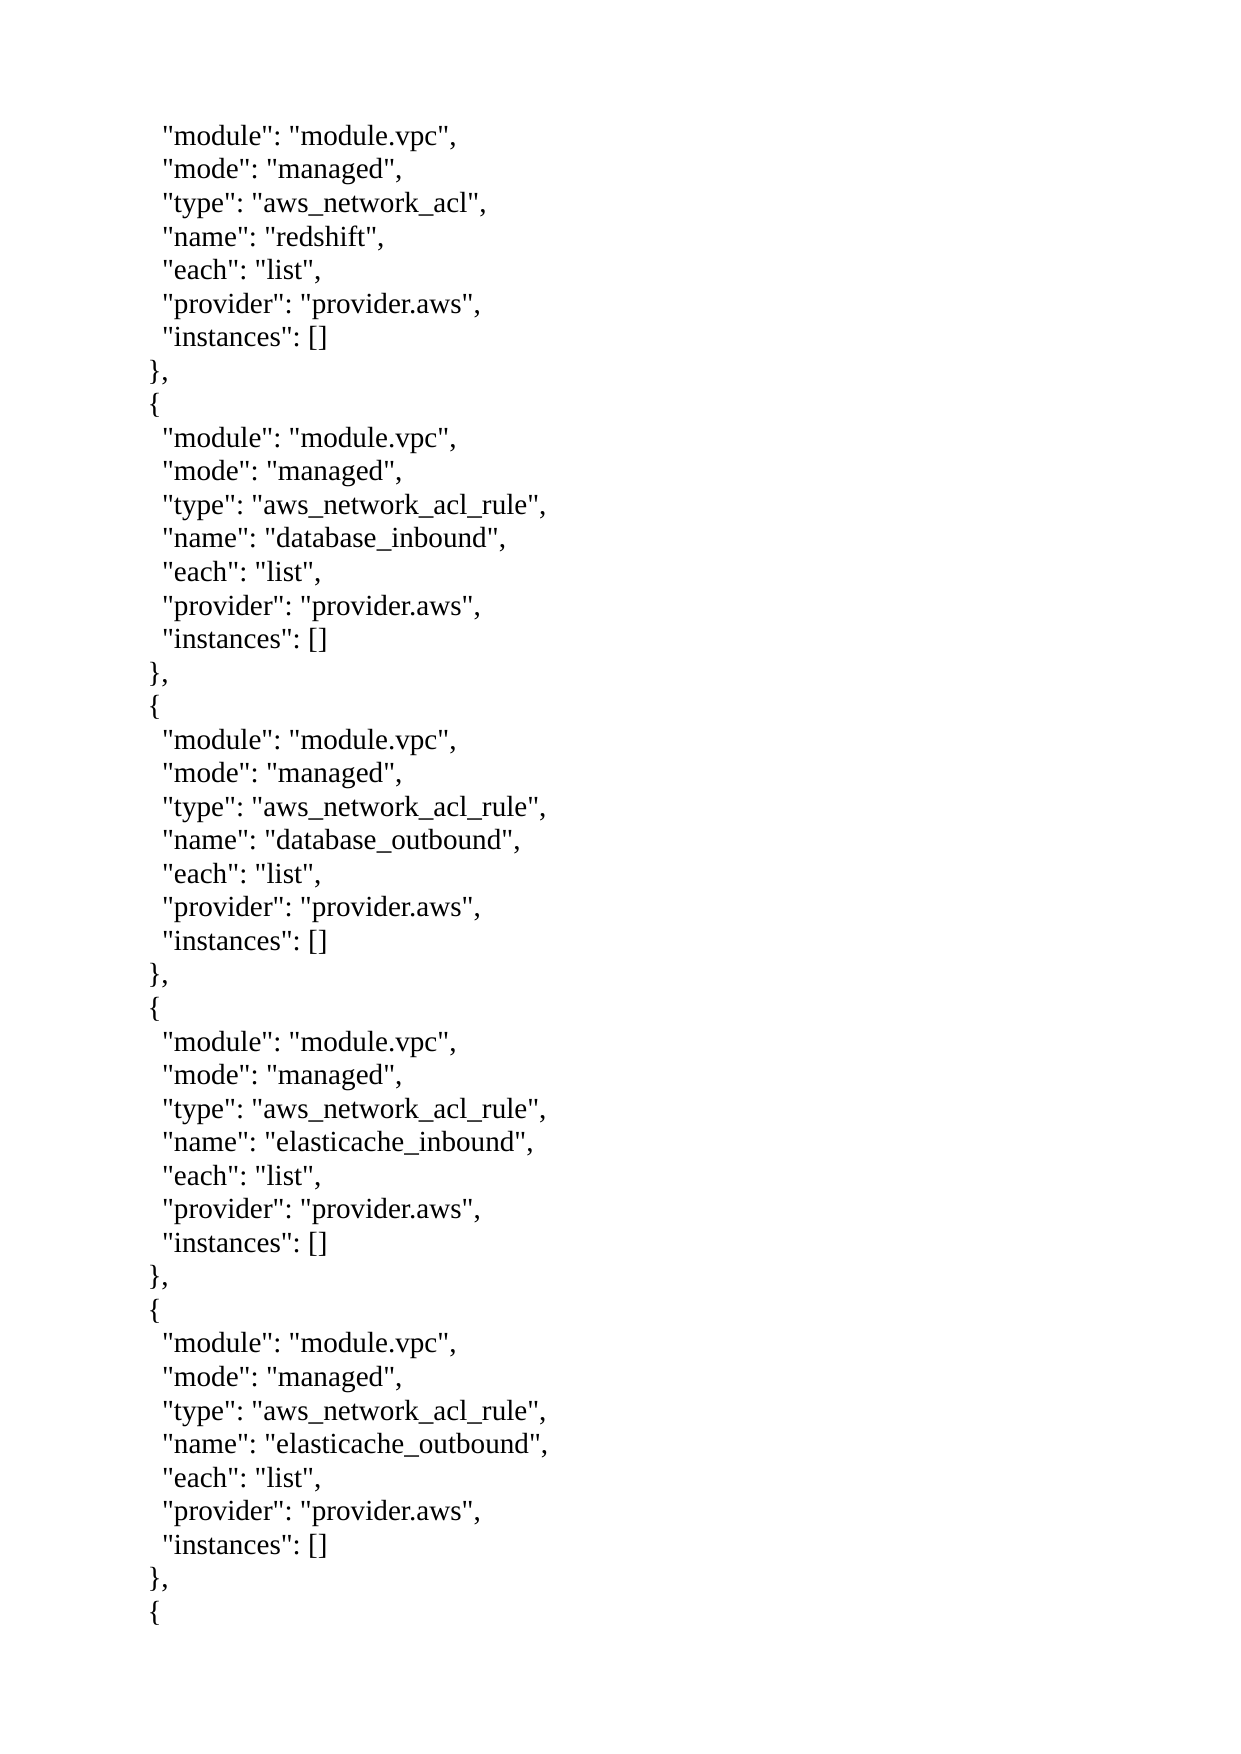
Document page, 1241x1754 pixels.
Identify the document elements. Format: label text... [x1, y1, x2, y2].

text { [118, 688, 1122, 722]
text "each": "list", [118, 1158, 1122, 1191]
text "module": "module.vpc", [118, 118, 1122, 152]
text "mode": "managed", [118, 453, 1122, 487]
text "each": "list", [118, 554, 1122, 588]
text "mode": "managed", [118, 755, 1122, 789]
text }, [118, 1258, 1122, 1292]
text { [118, 386, 1122, 420]
text "name": "database_inbound", [118, 521, 1122, 554]
text "type": "aws_network_acl_rule", [118, 487, 1122, 521]
text "instances": [] [118, 1527, 1122, 1560]
text "instances": [] [118, 1225, 1122, 1258]
text }, [118, 957, 1122, 990]
text }, [118, 655, 1122, 688]
text "module": "module.vpc", [118, 420, 1122, 453]
text "mode": "managed", [118, 1359, 1122, 1393]
text }, [118, 353, 1122, 386]
text }, [118, 1560, 1122, 1594]
text "name": "database_outbound", [118, 822, 1122, 856]
text "name": "elasticache_inbound", [118, 1124, 1122, 1158]
text "type": "aws_network_acl_rule", [118, 1393, 1122, 1426]
text "provider": "provider.aws", [118, 286, 1122, 319]
text "name": "redshift", [118, 219, 1122, 252]
text "provider": "provider.aws", [118, 1493, 1122, 1527]
text { [118, 1292, 1122, 1326]
text "provider": "provider.aws", [118, 889, 1122, 923]
text "mode": "managed", [118, 152, 1122, 185]
text { [118, 990, 1122, 1024]
text "type": "aws_network_acl_rule", [118, 789, 1122, 822]
text "each": "list", [118, 856, 1122, 889]
text "name": "elasticache_outbound", [118, 1426, 1122, 1460]
text "instances": [] [118, 319, 1122, 353]
text "instances": [] [118, 923, 1122, 957]
text "module": "module.vpc", [118, 722, 1122, 755]
text "mode": "managed", [118, 1057, 1122, 1091]
text "module": "module.vpc", [118, 1024, 1122, 1057]
text "provider": "provider.aws", [118, 588, 1122, 621]
text "type": "aws_network_acl_rule", [118, 1091, 1122, 1124]
text "module": "module.vpc", [118, 1326, 1122, 1359]
text { [118, 1594, 1122, 1627]
text "provider": "provider.aws", [118, 1191, 1122, 1225]
text "type": "aws_network_acl", [118, 185, 1122, 219]
text "each": "list", [118, 252, 1122, 286]
text "each": "list", [118, 1460, 1122, 1493]
text "instances": [] [118, 621, 1122, 655]
